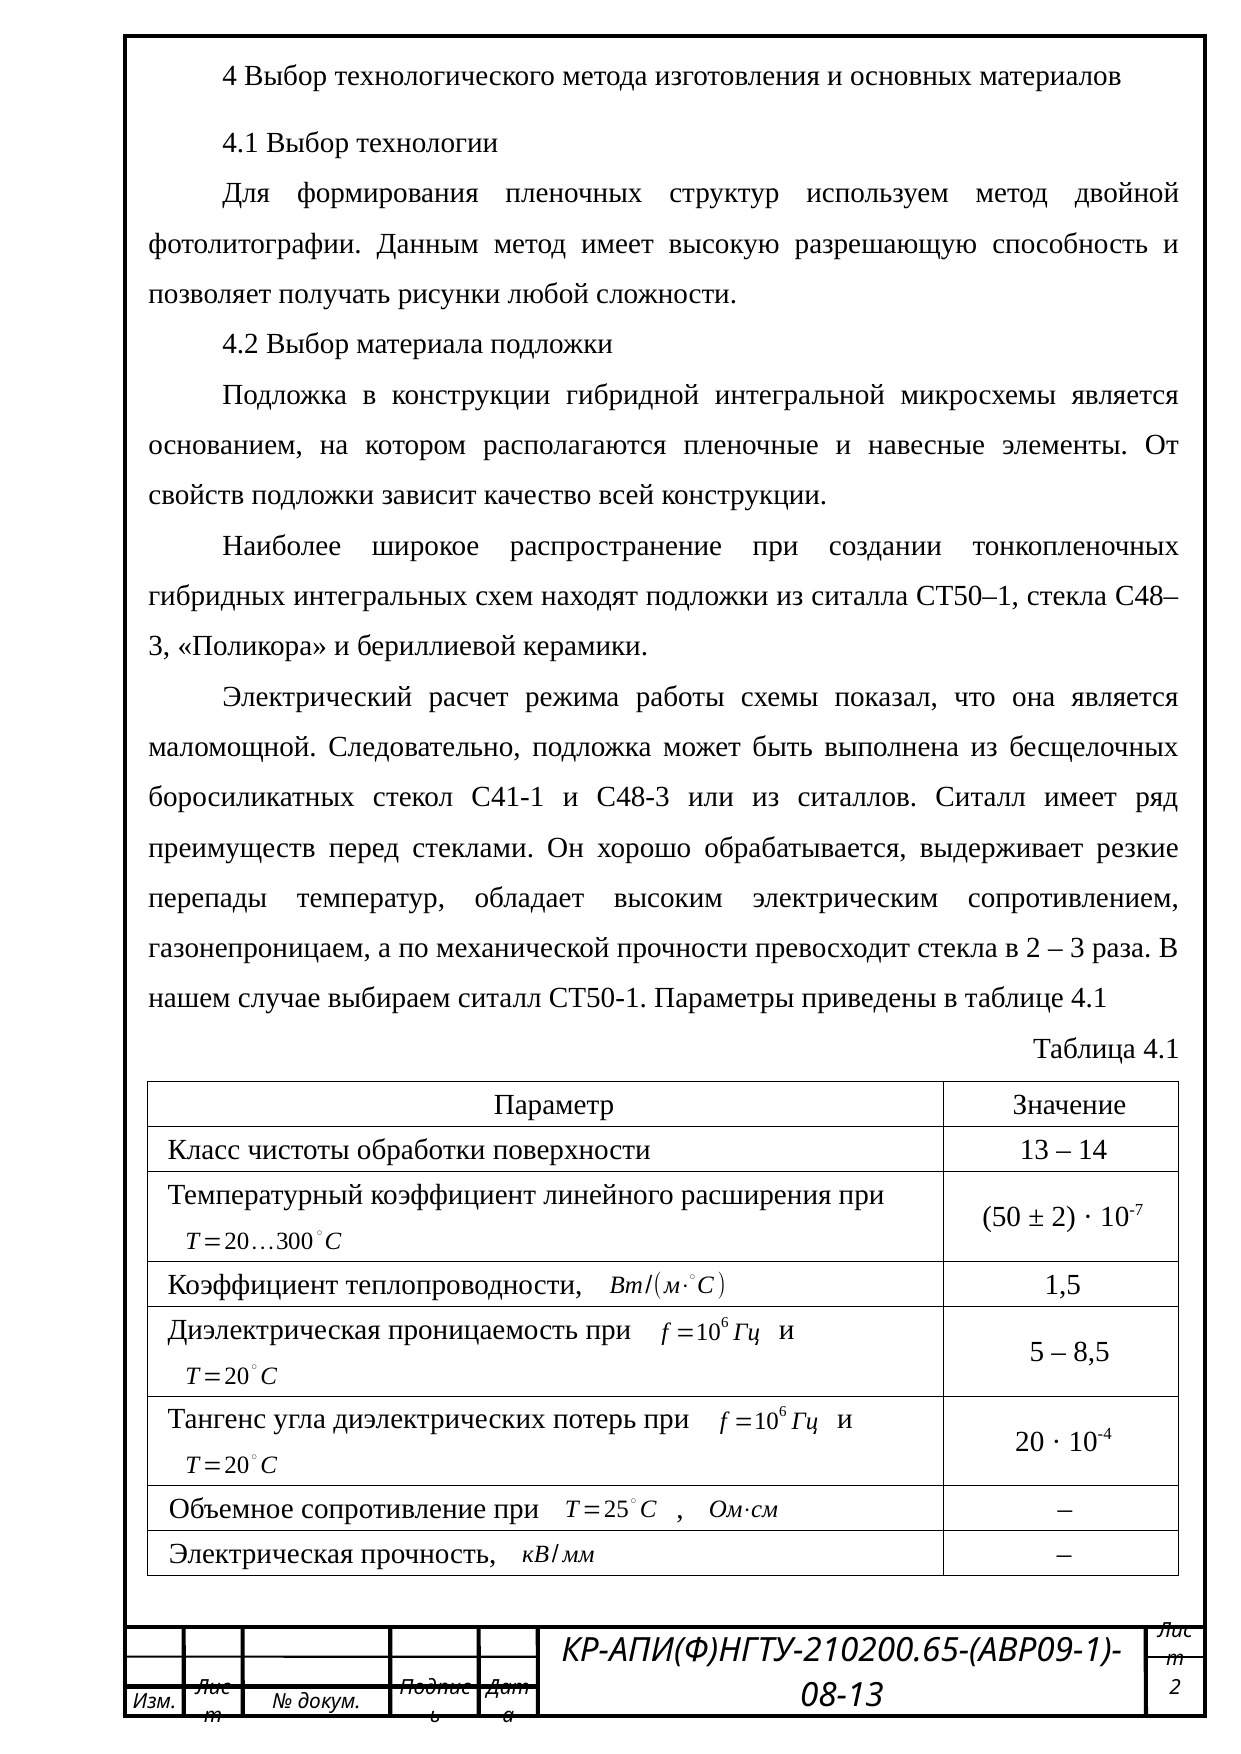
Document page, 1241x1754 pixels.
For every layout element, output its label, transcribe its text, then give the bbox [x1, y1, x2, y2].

table_header Значение [944, 1082, 1178, 1126]
table_cell 5 – 8,5 [944, 1307, 1178, 1396]
table_cell – [944, 1486, 1178, 1530]
table_cell Объемное сопротивление при , [148, 1486, 943, 1530]
text Таблица 4.1 [148, 1031, 1179, 1064]
text Подложка в конструкции гибридной интегральной микросхемы является основанием, на котором располагаются пленочные и навесные элементы. От свойств подложки зависит качество всей конструкции. [148, 377, 1179, 511]
table_cell – [944, 1531, 1178, 1575]
table_cell Электрическая прочность, [148, 1531, 943, 1575]
text Электрический расчет режима работы схемы показал, что она является маломощной. Следовательно, подложка может быть выполнена из бесщелочных боросиликатных стекол С41-1 и С48-3 или из ситаллов. Ситалл имеет ряд преимуществ перед стеклами. Он хорошо обрабатывается, выдерживает резкие перепады температур, обладает высоким электрическим сопротивлением, газонепроницаем, а по механической прочности превосходит стекла в 2 – 3 раза. В нашем случае выбираем ситалл СТ50-1. Параметры приведены в таблице 4.1 [148, 679, 1179, 1014]
text Для формирования пленочных структур используем метод двойной фотолитографии. Данным метод имеет высокую разрешающую способность и позволяет получать рисунки любой сложности. [148, 176, 1179, 310]
table_cell (50 ± 2) · 10-7 [944, 1172, 1178, 1261]
table_cell 20 · 10-4 [944, 1397, 1178, 1485]
text 4.1 Выбор технологии [148, 125, 1179, 159]
table_header Параметр [148, 1082, 943, 1126]
table_cell Класс чистоты обработки поверхности [148, 1127, 943, 1171]
table_cell Диэлектрическая проницаемость при и [148, 1307, 943, 1396]
table_cell 13 – 14 [944, 1127, 1178, 1171]
table_cell Коэффициент теплопроводности, [148, 1262, 943, 1306]
table_cell 1,5 [944, 1262, 1178, 1306]
text 4.2 Выбор материала подложки [148, 327, 1179, 360]
table_cell Температурный коэффициент линейного расширения при [148, 1172, 943, 1261]
text 4 Выбор технологического метода изготовления и основных материалов [148, 58, 1179, 92]
text Наиболее широкое распространение при создании тонкопленочных гибридных интегральных схем находят подложки из ситалла СТ50–1, стекла С48–3, «Поликора» и бериллиевой керамики. [148, 528, 1179, 662]
table_cell Тангенс угла диэлектрических потерь при и [148, 1397, 943, 1485]
